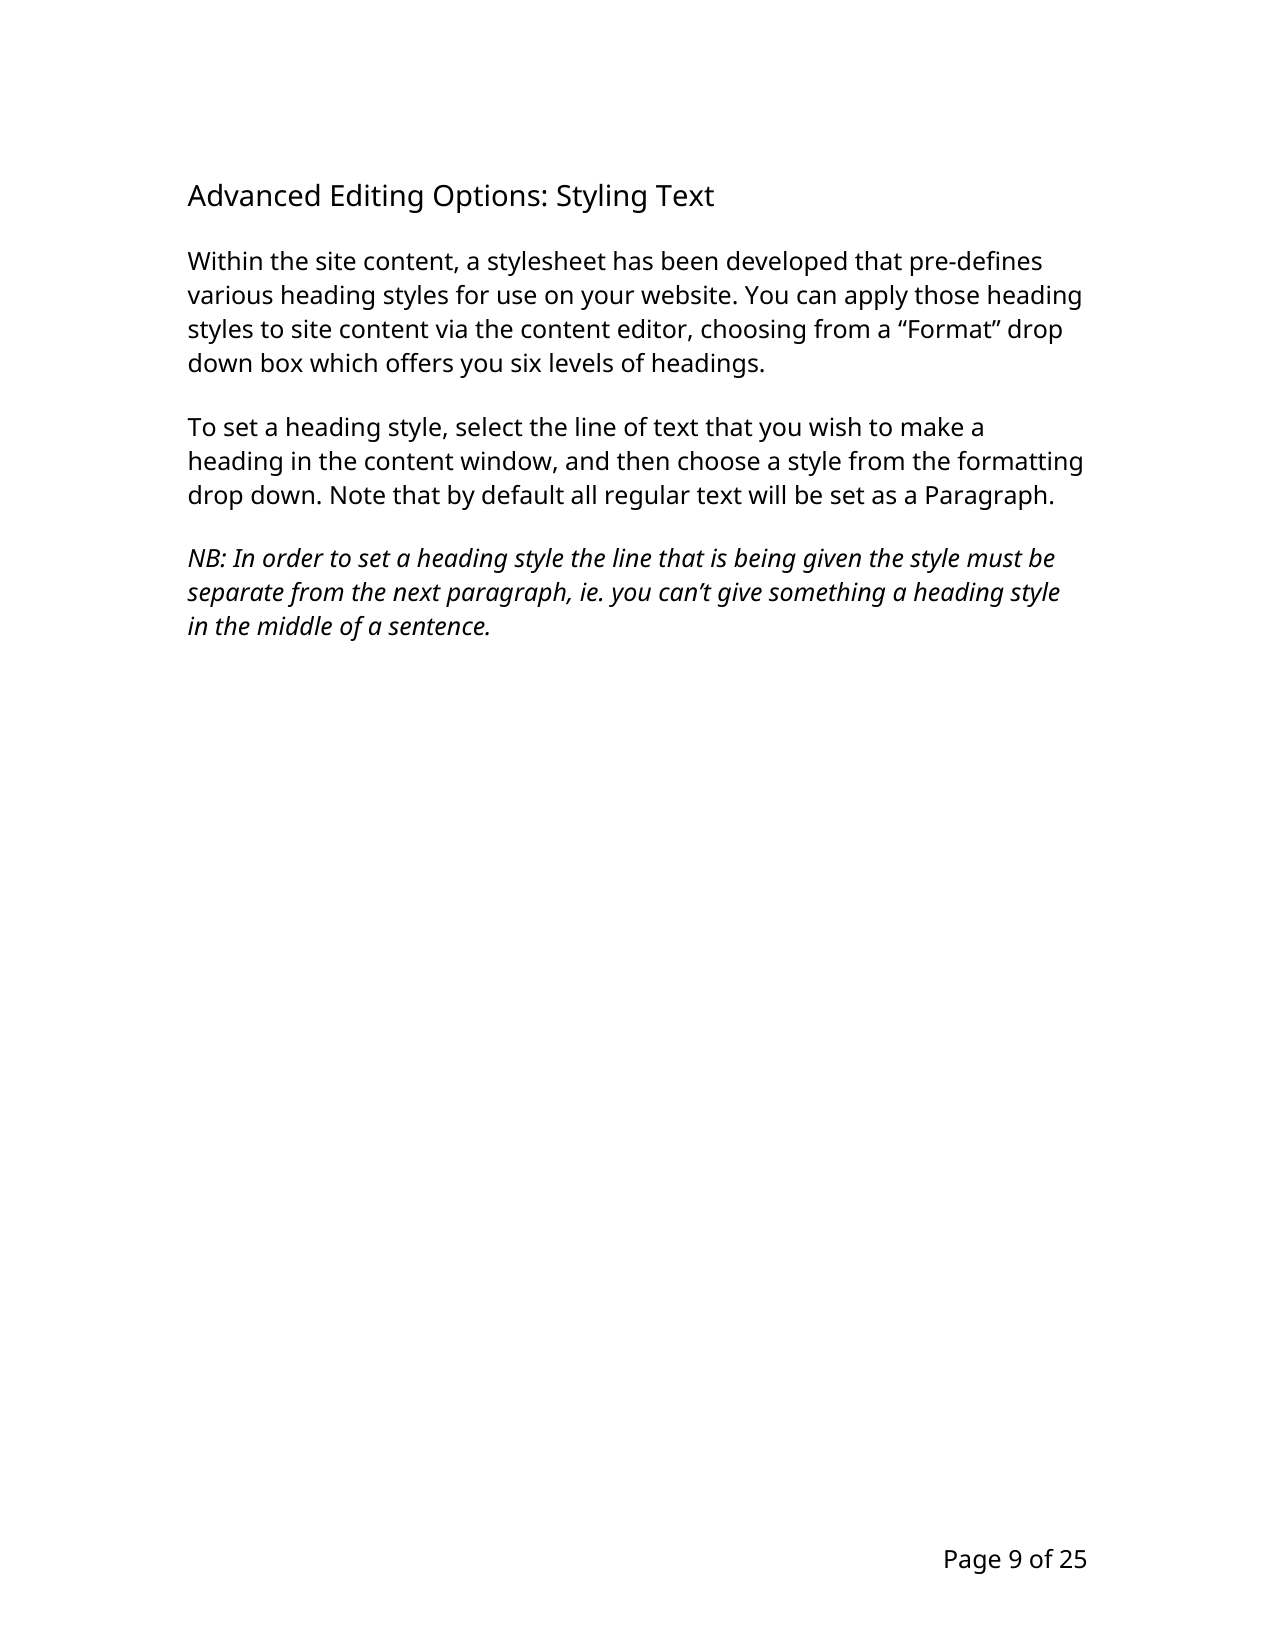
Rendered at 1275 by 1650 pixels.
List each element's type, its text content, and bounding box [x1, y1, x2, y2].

subtitle Advanced Editing Options: Styling Text [187, 175, 1087, 215]
text NB: In order to set a heading style the line that is being given the style must be separate from the next paragraph, ie. you can’t give something a heading style in the middle of a sentence. [187, 541, 1087, 643]
text Within the site content, a stylesheet has been developed that pre-defines various heading styles for use on your website. You can apply those heading styles to site content via the content editor, choosing from a “Format” drop down box which offers you six levels of headings. [187, 244, 1087, 380]
text To set a heading style, select the line of text that you wish to make a heading in the content window, and then choose a style from the formatting drop down. Note that by default all regular text will be set as a Paragraph. [187, 409, 1087, 511]
